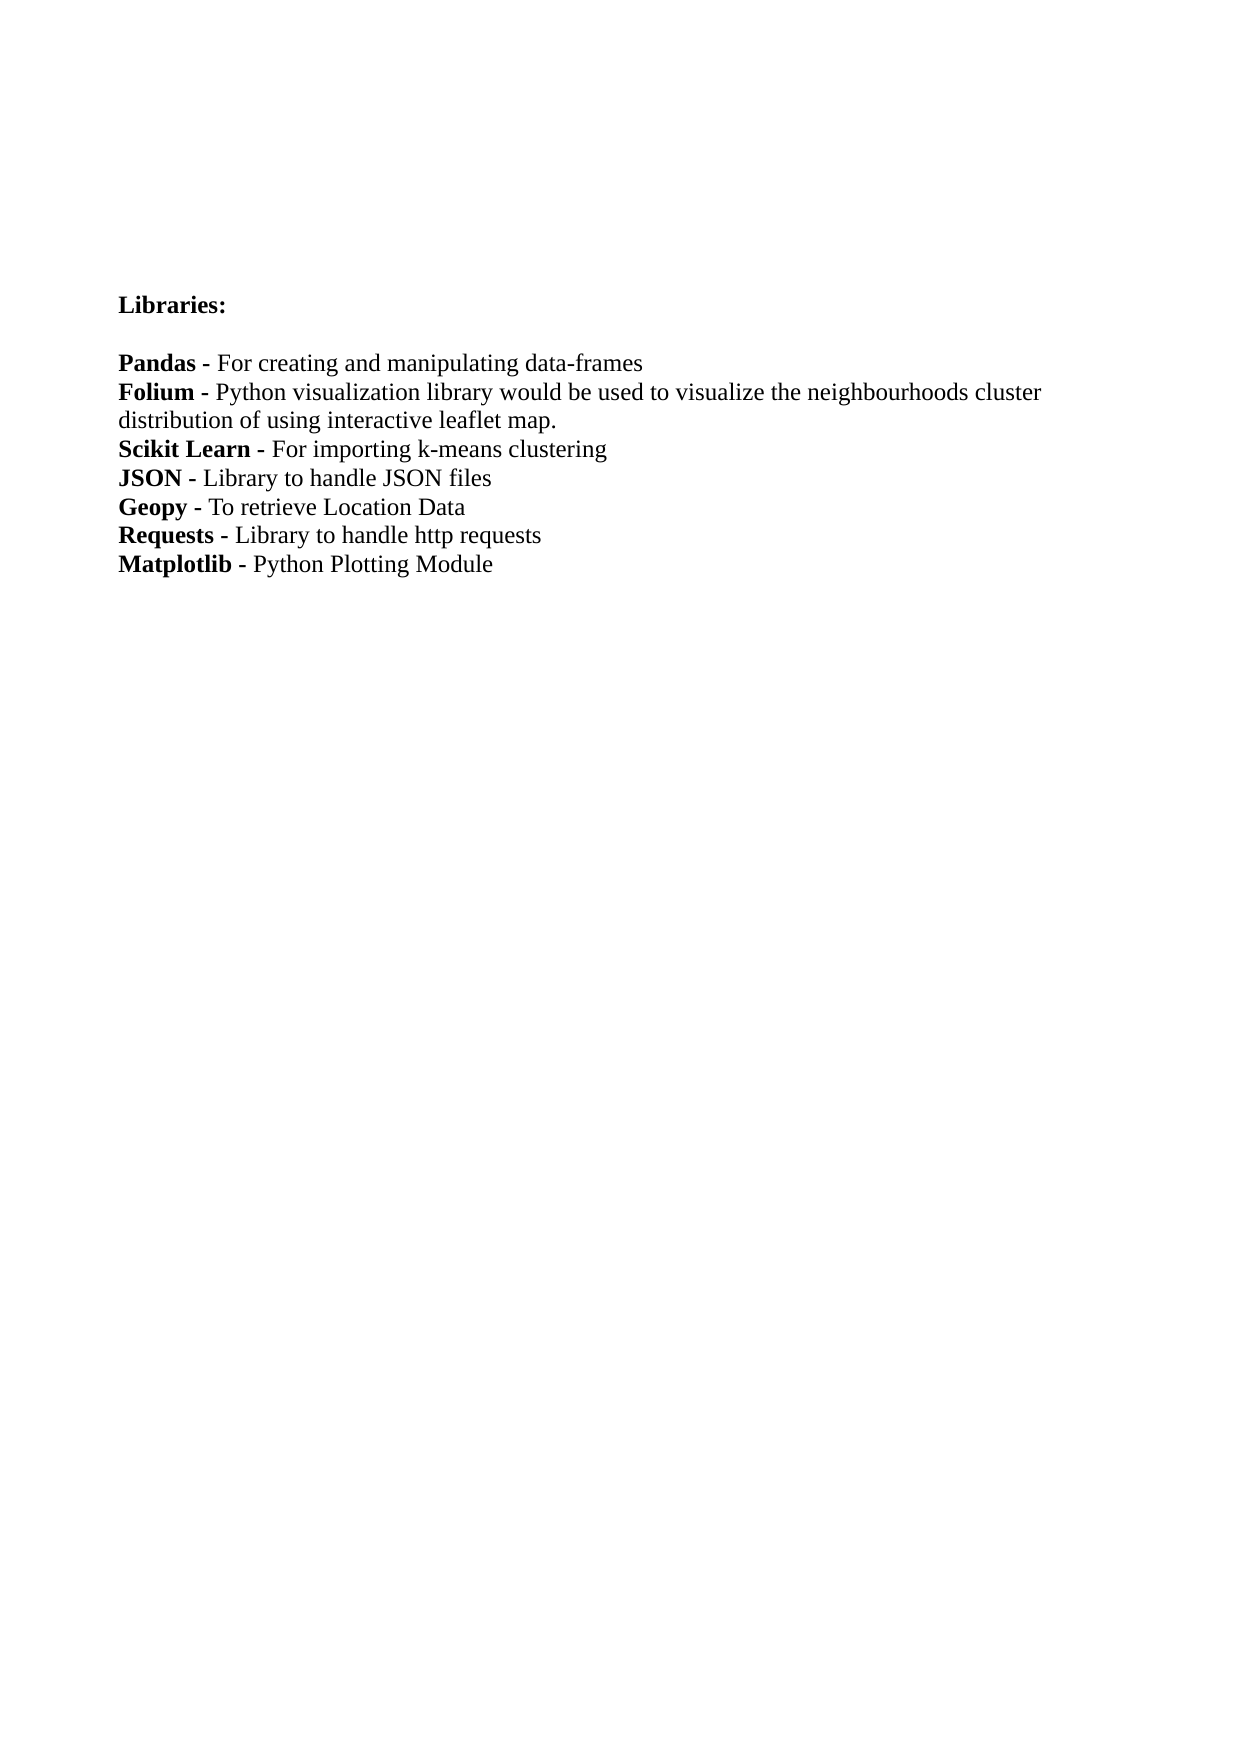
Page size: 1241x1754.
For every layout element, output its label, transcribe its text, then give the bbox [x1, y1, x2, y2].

text Folium - Python visualization library would be used to visualize the neighbourhoods cluster distribution of using interactive leaflet map. [118, 377, 1122, 434]
text Geopy - To retrieve Location Data [118, 492, 1122, 521]
text Scikit Learn - For importing k-means clustering [118, 434, 1122, 463]
text JSON - Library to handle JSON files [118, 463, 1122, 492]
text Pandas - For creating and manipulating data-frames [118, 348, 1122, 377]
text Matplotlib - Python Plotting Module [118, 549, 1122, 578]
text Requests - Library to handle http requests [118, 521, 1122, 549]
text Libraries: [118, 291, 1122, 319]
